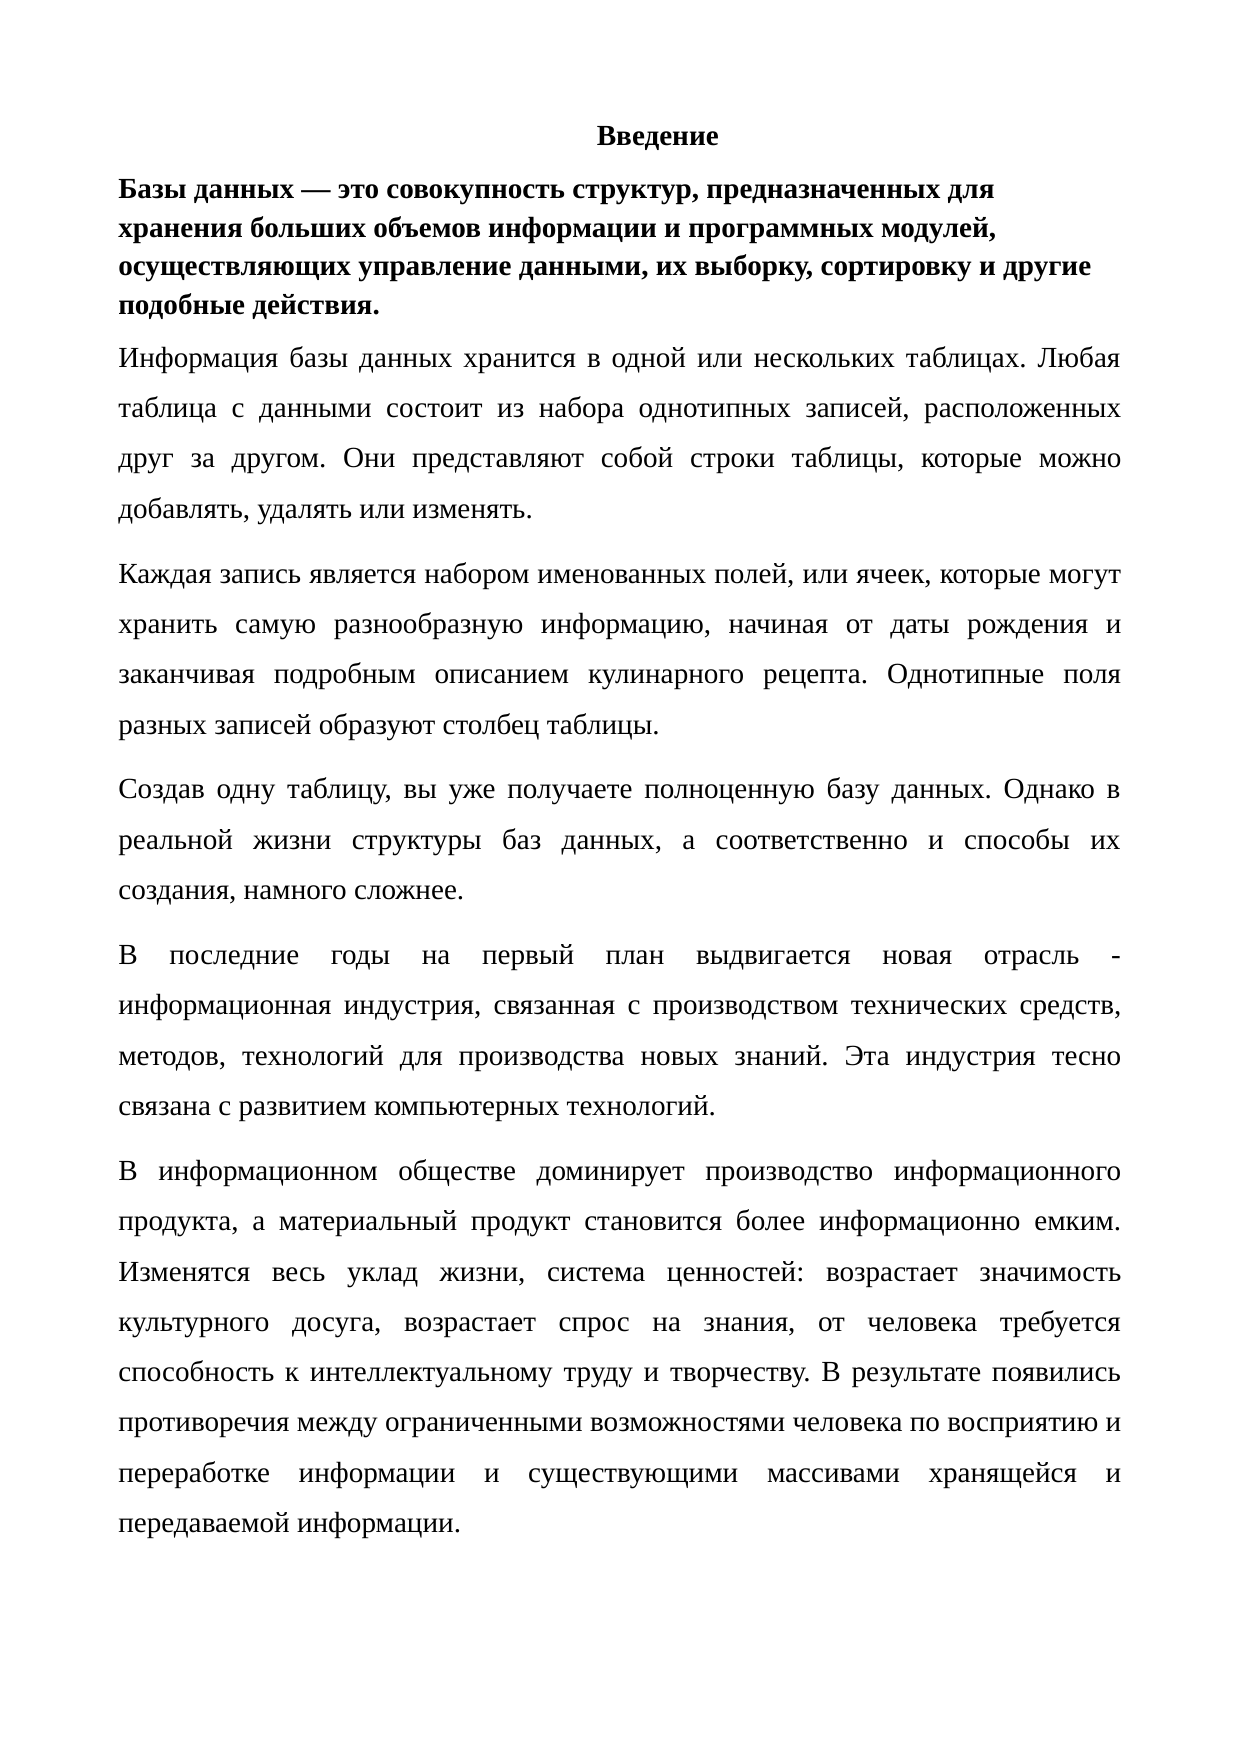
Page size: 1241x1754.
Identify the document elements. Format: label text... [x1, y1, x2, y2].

text Базы данных — это совокупность структур, предназначенных для хранения больших объемов информации и программных модулей, осуществляющих управление данными, их выборку, сортировку и другие подобные действия. [118, 171, 1122, 320]
text Создав одну таблицу, вы уже получаете полноценную базу данных. Однако в реальной жизни структуры баз данных, а соответственно и способы их создания, намного сложнее. [118, 772, 1122, 906]
list Введение [156, 118, 1122, 152]
text В последние годы на первый план выдвигается новая отрасль - информационная индустрия, связанная с производством технических средств, методов, технологий для производства новых знаний. Эта индустрия тесно связана с развитием компьютерных технологий. [118, 937, 1122, 1122]
text В информационном обществе доминирует производство информационного продукта, а материальный продукт становится более информационно емким. Изменятся весь уклад жизни, система ценностей: возрастает значимость культурного досуга, возрастает спрос на знания, от человека требуется способность к интеллектуальному труду и творчеству. В результате появились противоречия между ограниченными возможностями человека по восприятию и переработке информации и существующими массивами хранящейся и передаваемой информации. [118, 1153, 1122, 1539]
text Информация базы данных хранится в одной или нескольких таблицах. Любая таблица с данными состоит из набора однотипных записей, расположенных друг за другом. Они представляют собой строки таблицы, которые можно добавлять, удалять или изменять. [118, 340, 1122, 524]
text Каждая запись является набором именованных полей, или ячеек, которые могут хранить самую разнообразную информацию, начиная от даты рождения и заканчивая подробным описанием кулинарного рецепта. Однотипные поля разных записей образуют столбец таблицы. [118, 556, 1122, 740]
